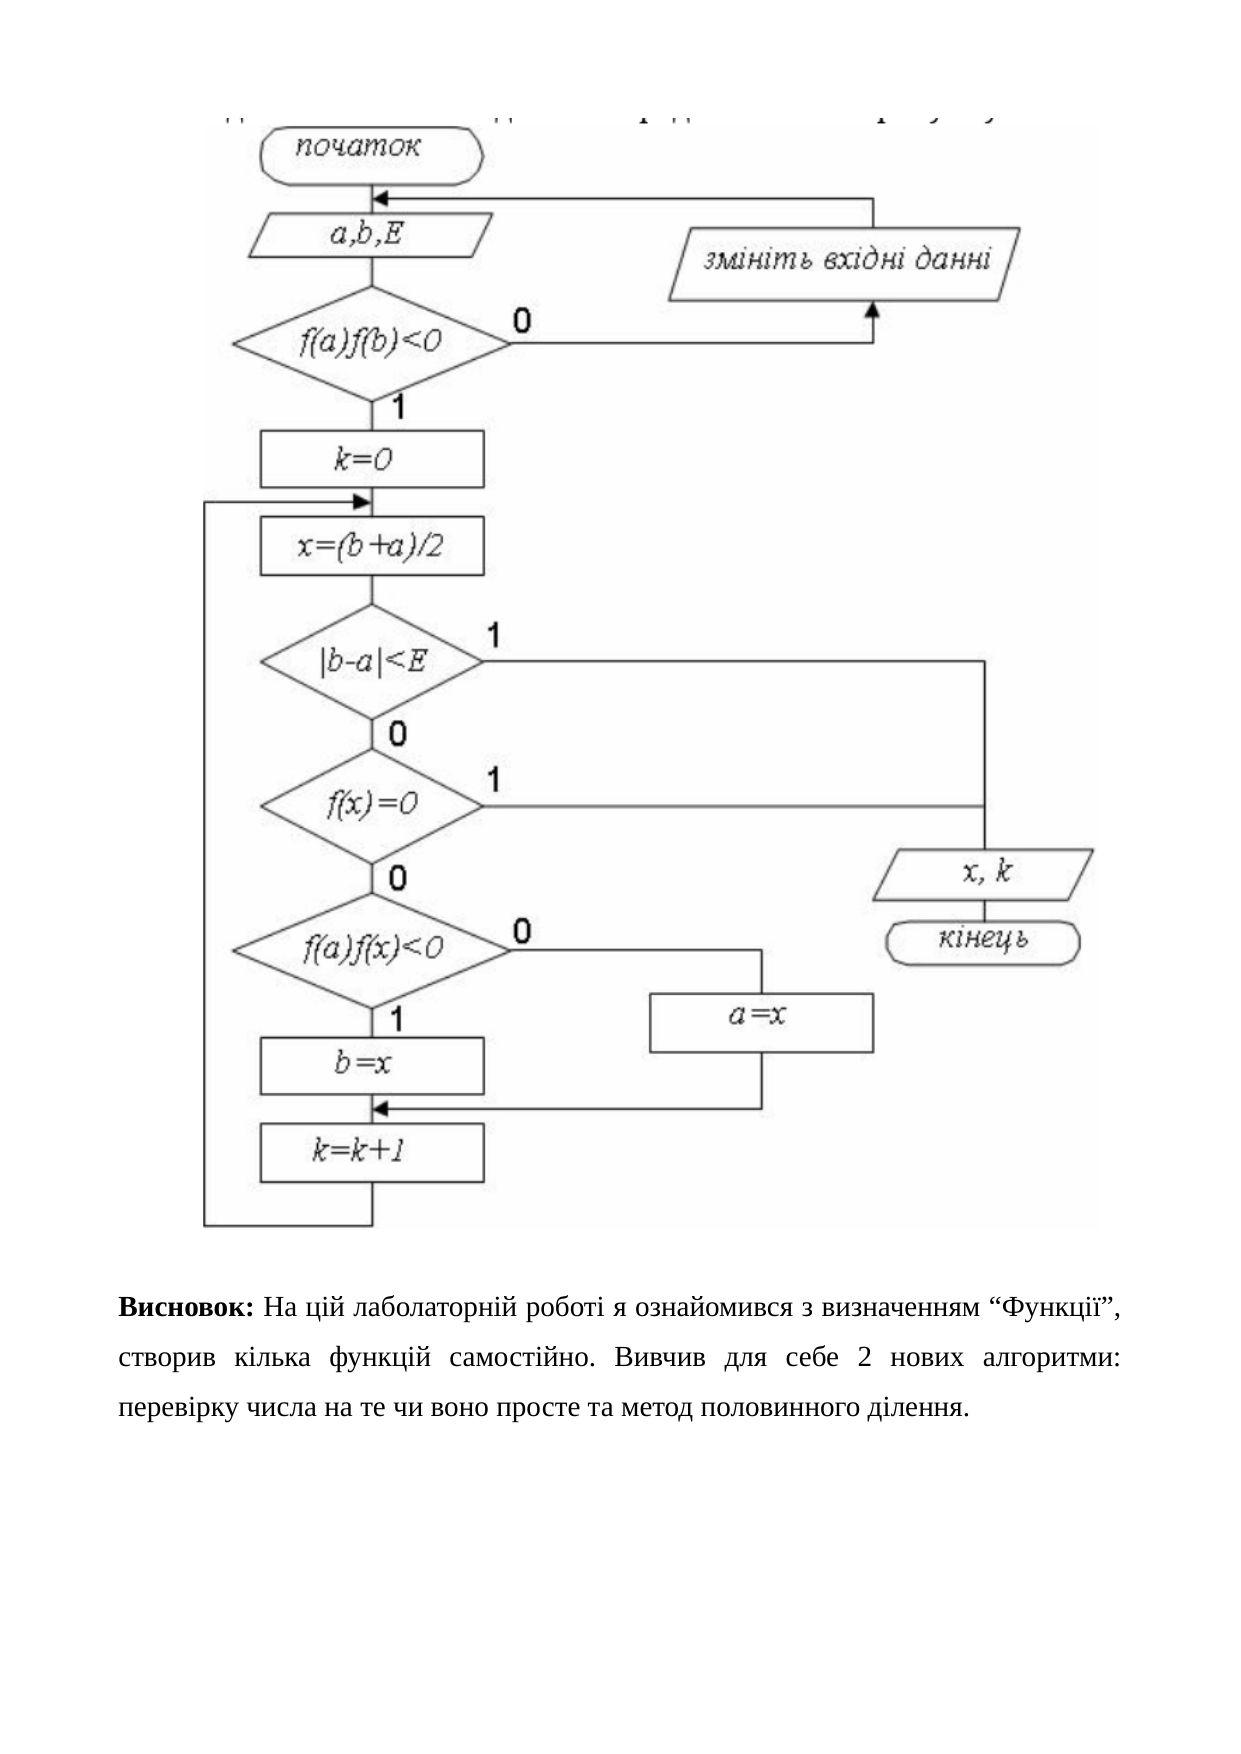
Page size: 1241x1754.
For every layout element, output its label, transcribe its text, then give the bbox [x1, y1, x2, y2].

text Висновок: На цій лаболаторній роботі я ознайомився з визначенням “Функції”, створив кілька функцій самостійно. Вивчив для себе 2 нових алгоритми: перевірку числа на те чи воно просте та метод половинного ділення. [118, 1289, 1122, 1423]
picture [118, 118, 1123, 1232]
